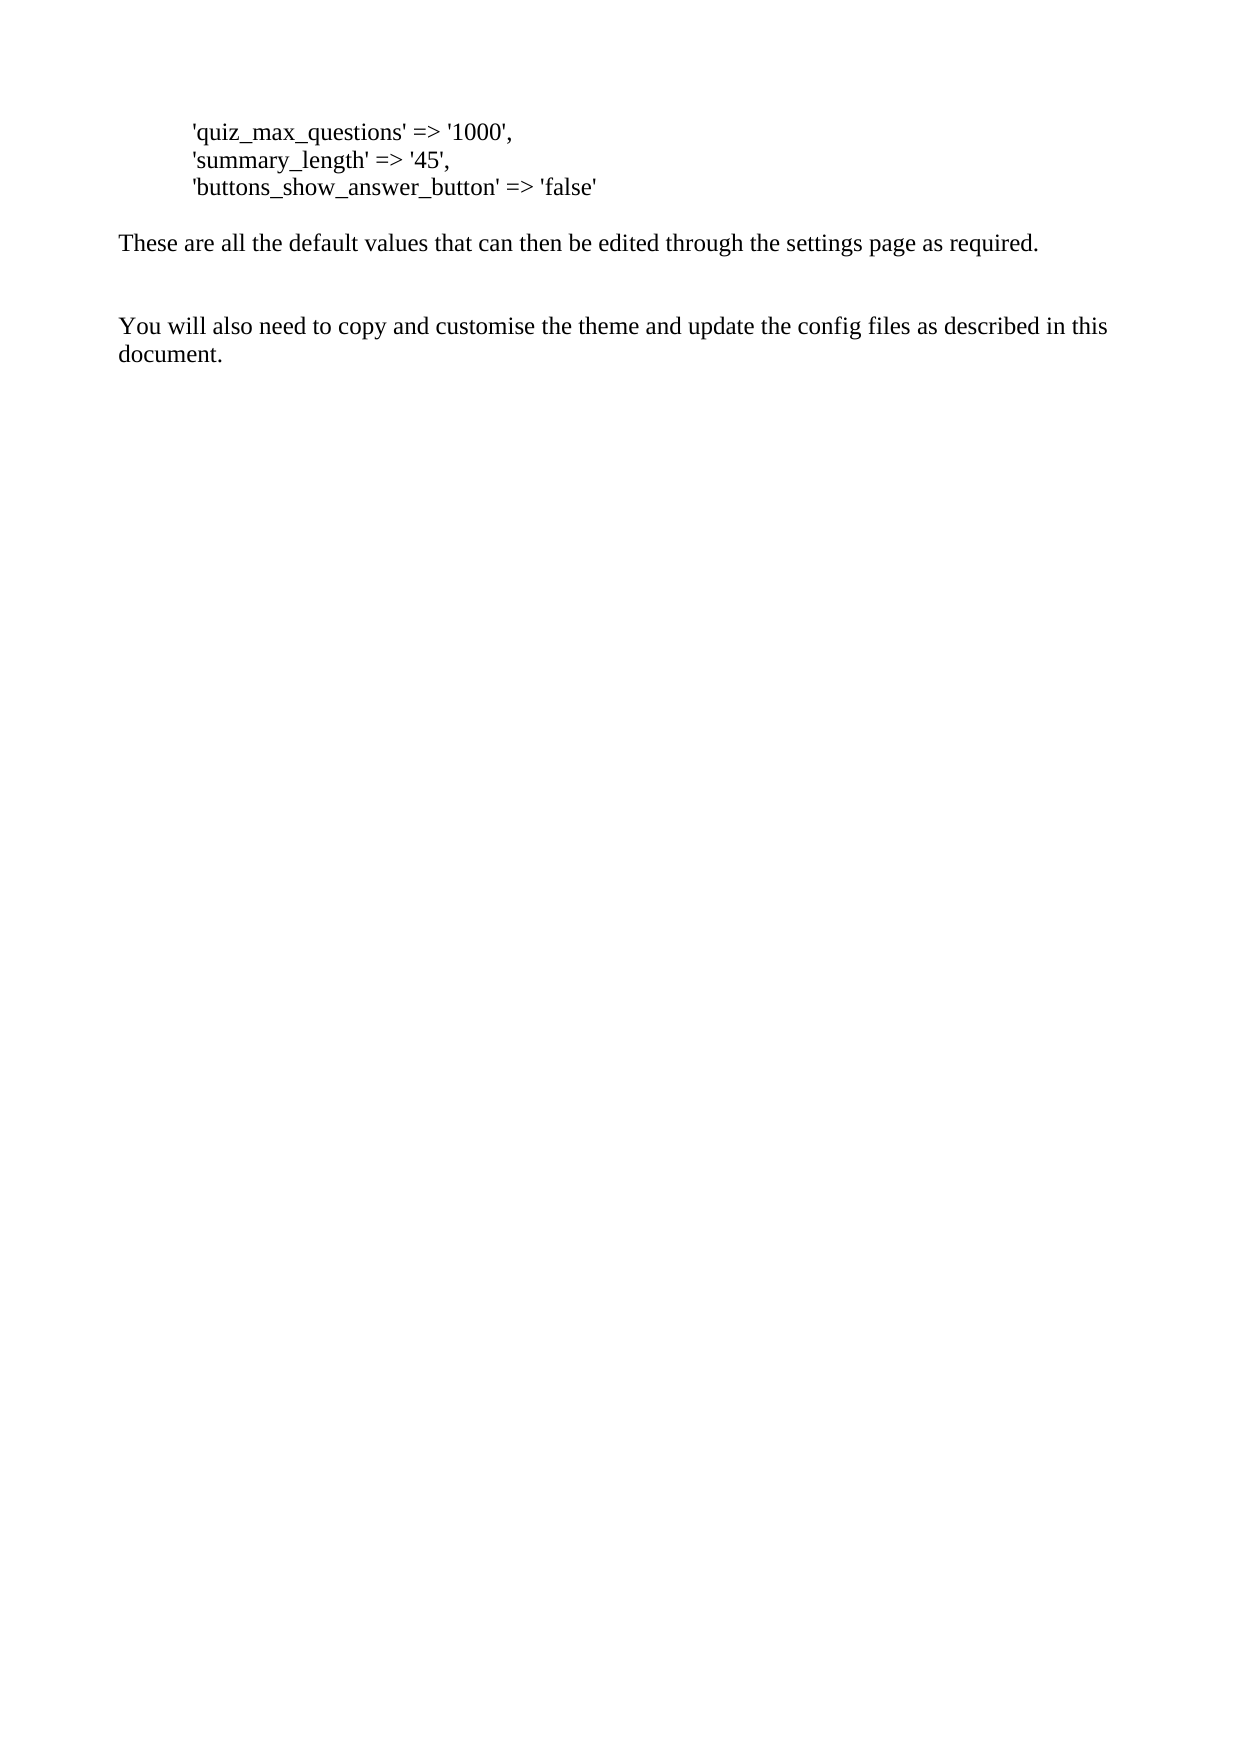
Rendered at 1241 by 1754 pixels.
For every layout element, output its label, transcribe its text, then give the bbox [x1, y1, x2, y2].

text These are all the default values that can then be edited through the settings page as required. [118, 229, 1122, 257]
text 'buttons_show_answer_button' => 'false' [118, 173, 1122, 201]
text 'quiz_max_questions' => '1000', [118, 118, 1122, 146]
text 'summary_length' => '45', [118, 146, 1122, 173]
text You will also need to copy and customise the theme and update the config files as described in this document. [118, 312, 1122, 367]
